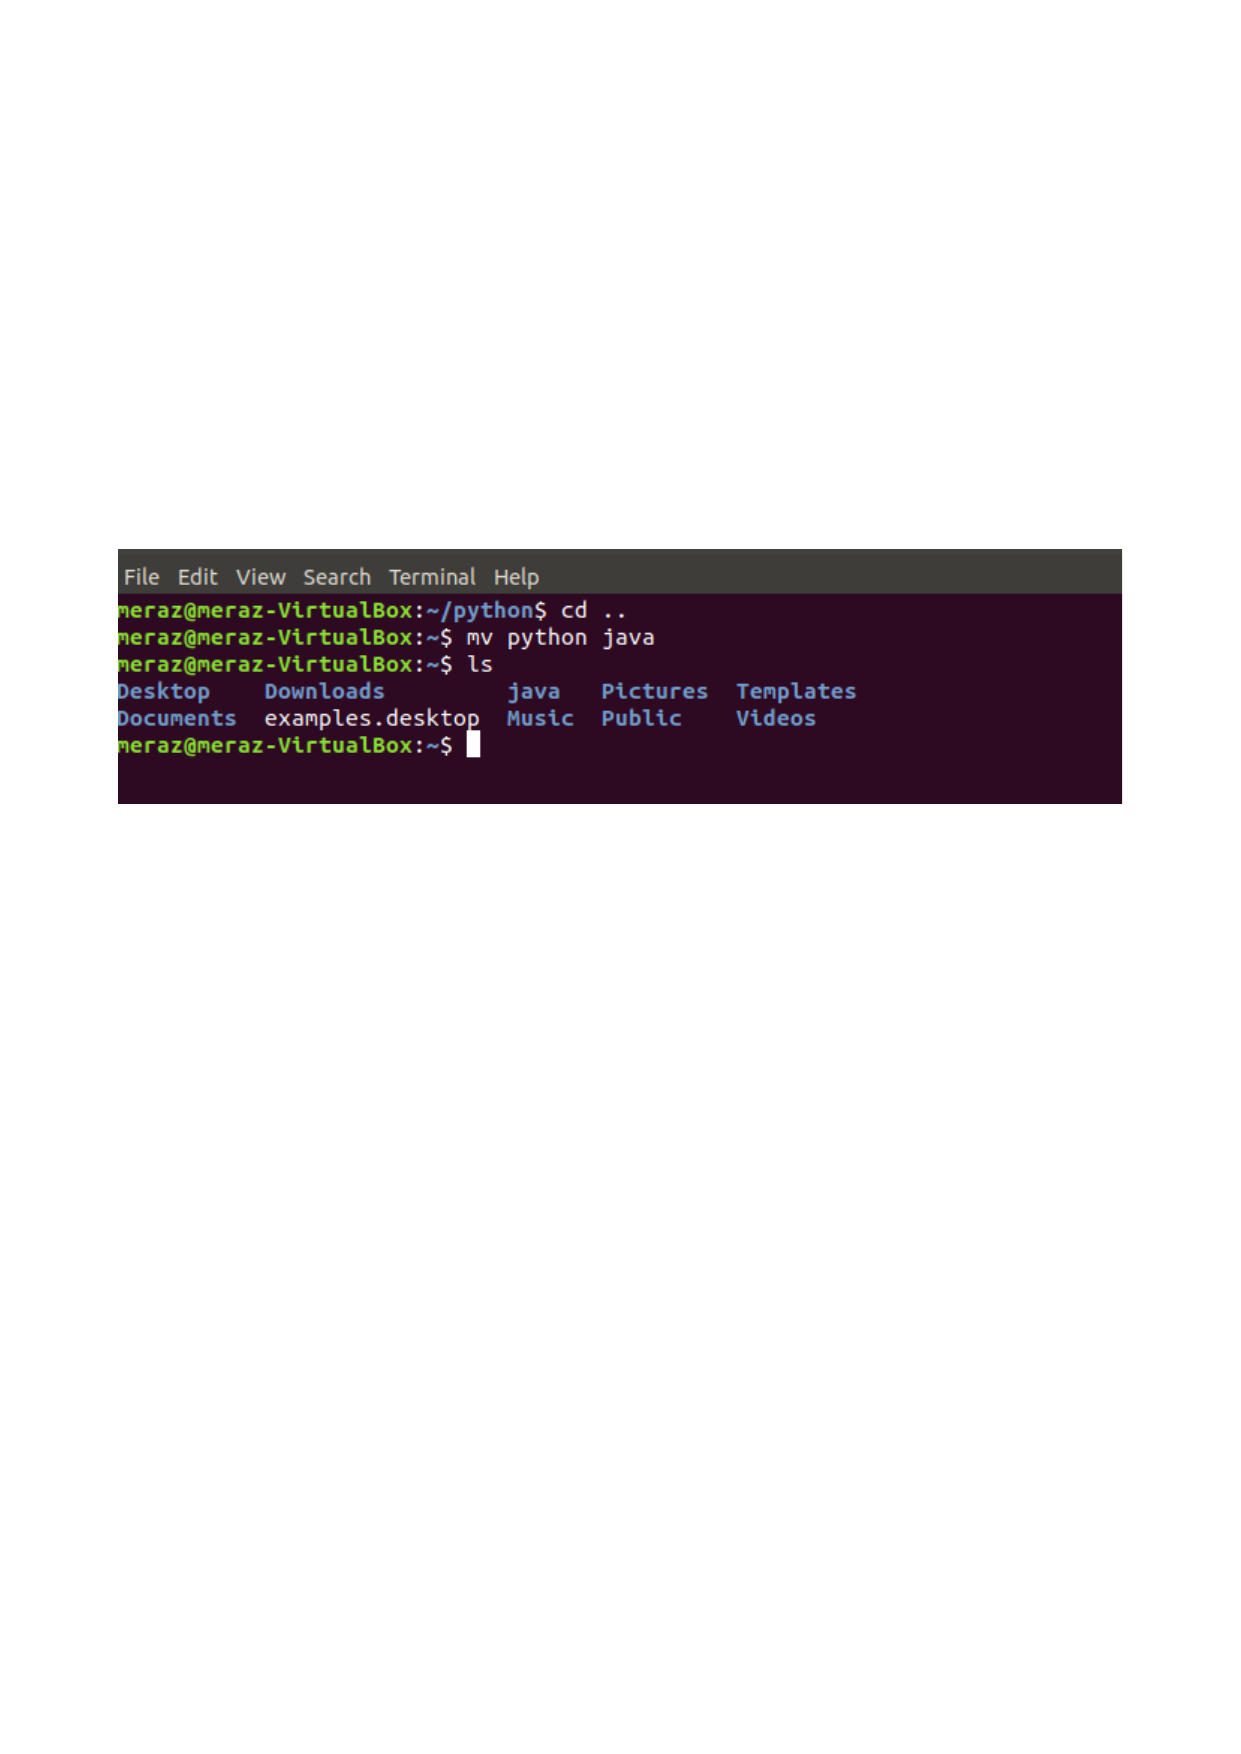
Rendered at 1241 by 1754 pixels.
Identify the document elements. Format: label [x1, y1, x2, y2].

picture [118, 549, 1123, 804]
